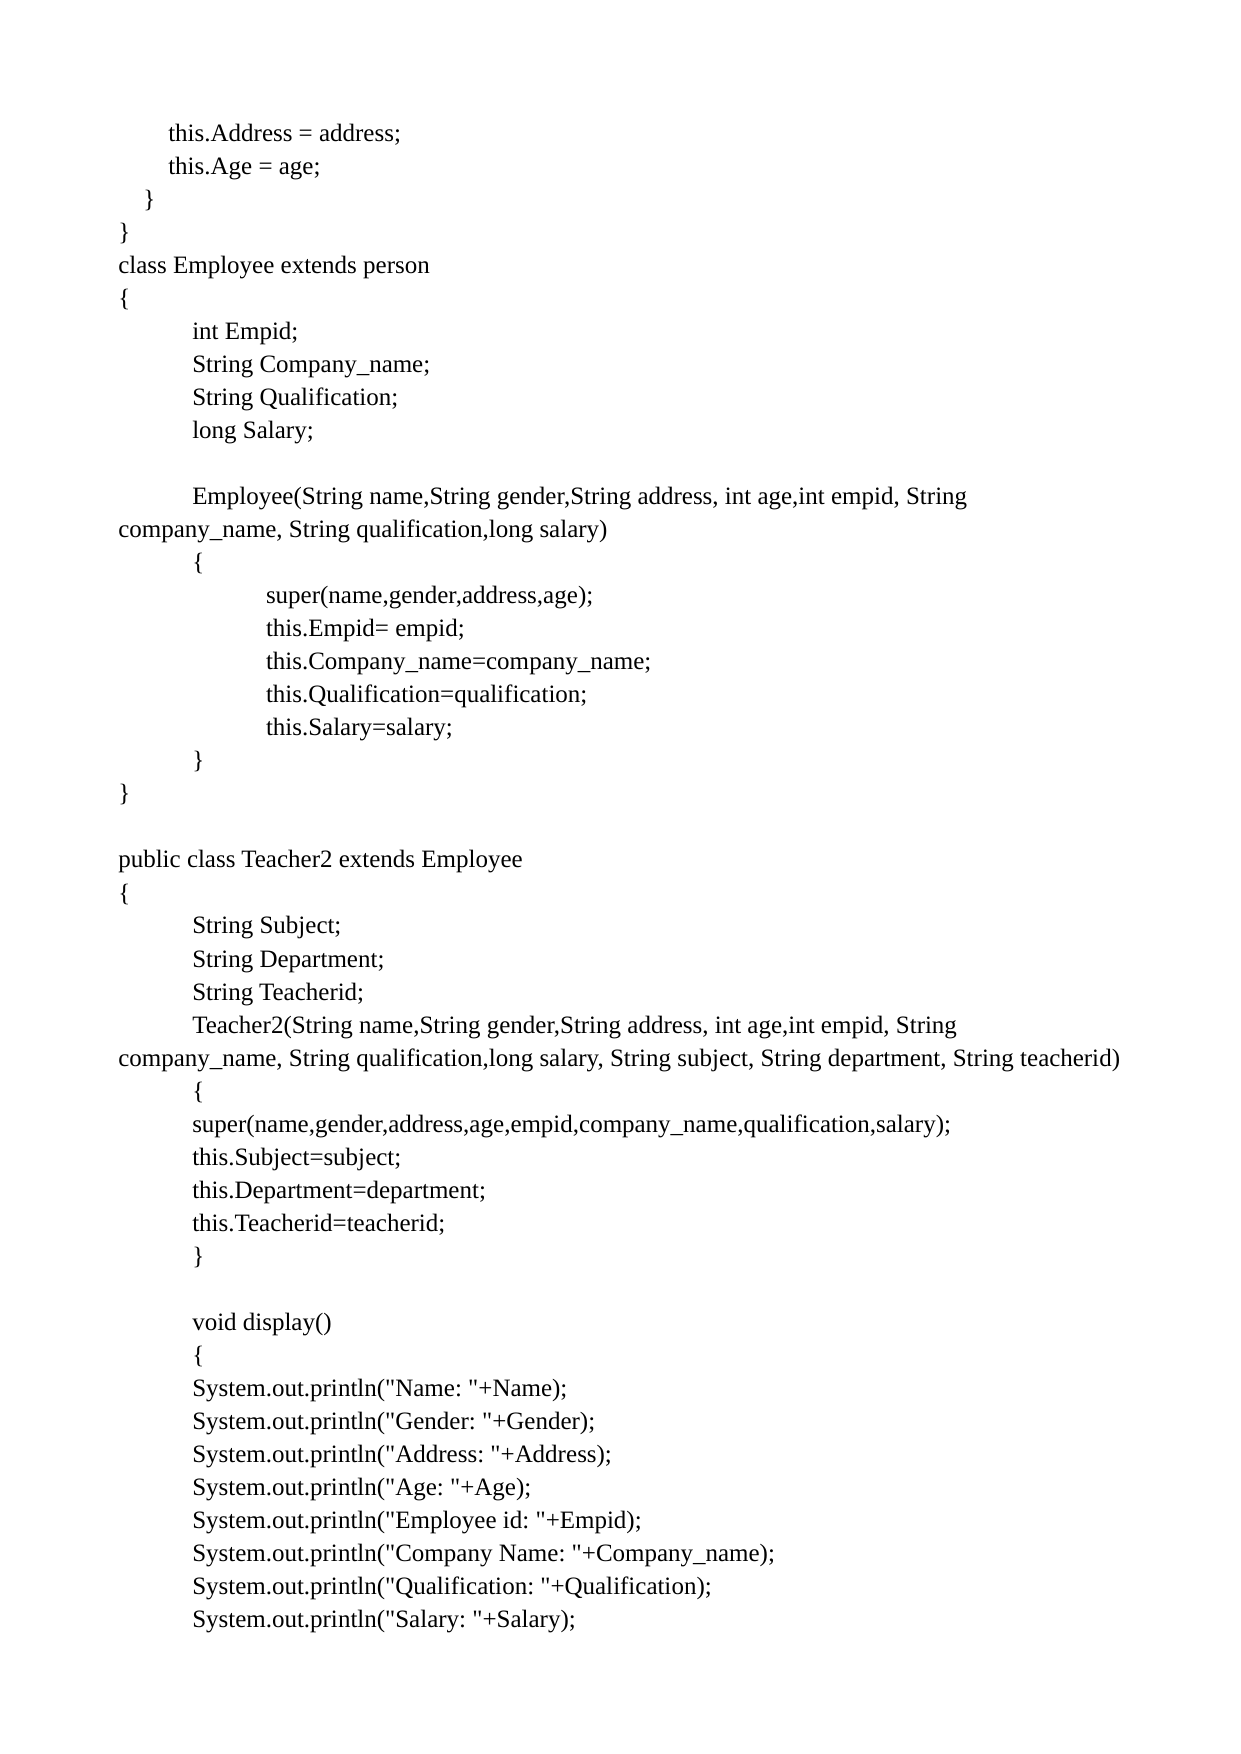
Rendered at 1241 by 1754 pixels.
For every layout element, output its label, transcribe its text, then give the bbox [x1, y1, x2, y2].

text } [118, 1241, 1122, 1269]
text System.out.println("Salary: "+Salary); [118, 1604, 1122, 1633]
text { [118, 547, 1122, 576]
text Employee(String name,String gender,String address, int age,int empid, String company_name, String qualification,long salary) [118, 481, 1122, 543]
text } [118, 778, 1122, 807]
text System.out.println("Company Name: "+Company_name); [118, 1538, 1122, 1567]
text this.Department=department; [118, 1175, 1122, 1203]
text this.Salary=salary; [118, 712, 1122, 741]
text { [118, 1340, 1122, 1369]
text void display() [118, 1307, 1122, 1336]
text public class Teacher2 extends Employee [118, 844, 1122, 873]
text } [118, 184, 1122, 213]
text this.Empid= empid; [118, 613, 1122, 642]
text System.out.println("Address: "+Address); [118, 1439, 1122, 1468]
text super(name,gender,address,age,empid,company_name,qualification,salary); [118, 1109, 1122, 1137]
text this.Subject=subject; [118, 1142, 1122, 1171]
text String Subject; [118, 911, 1122, 939]
text this.Teacherid=teacherid; [118, 1208, 1122, 1237]
text this.Address = address; [118, 118, 1122, 147]
text super(name,gender,address,age); [118, 580, 1122, 609]
text Teacher2(String name,String gender,String address, int age,int empid, String company_name, String qualification,long salary, String subject, String department, String teacherid) [118, 1010, 1122, 1071]
text System.out.println("Gender: "+Gender); [118, 1406, 1122, 1435]
text this.Age = age; [118, 151, 1122, 180]
text } [118, 746, 1122, 774]
text int Empid; [118, 316, 1122, 345]
text this.Company_name=company_name; [118, 646, 1122, 675]
text } [118, 217, 1122, 246]
text this.Qualification=qualification; [118, 679, 1122, 708]
text class Employee extends person [118, 250, 1122, 279]
text long Salary; [118, 415, 1122, 444]
text { [118, 878, 1122, 906]
text String Department; [118, 944, 1122, 972]
text System.out.println("Qualification: "+Qualification); [118, 1571, 1122, 1600]
text String Qualification; [118, 382, 1122, 411]
text System.out.println("Employee id: "+Empid); [118, 1505, 1122, 1534]
text String Company_name; [118, 349, 1122, 378]
text System.out.println("Age: "+Age); [118, 1472, 1122, 1501]
text { [118, 1076, 1122, 1104]
text { [118, 283, 1122, 312]
text String Teacherid; [118, 977, 1122, 1005]
text System.out.println("Name: "+Name); [118, 1373, 1122, 1402]
